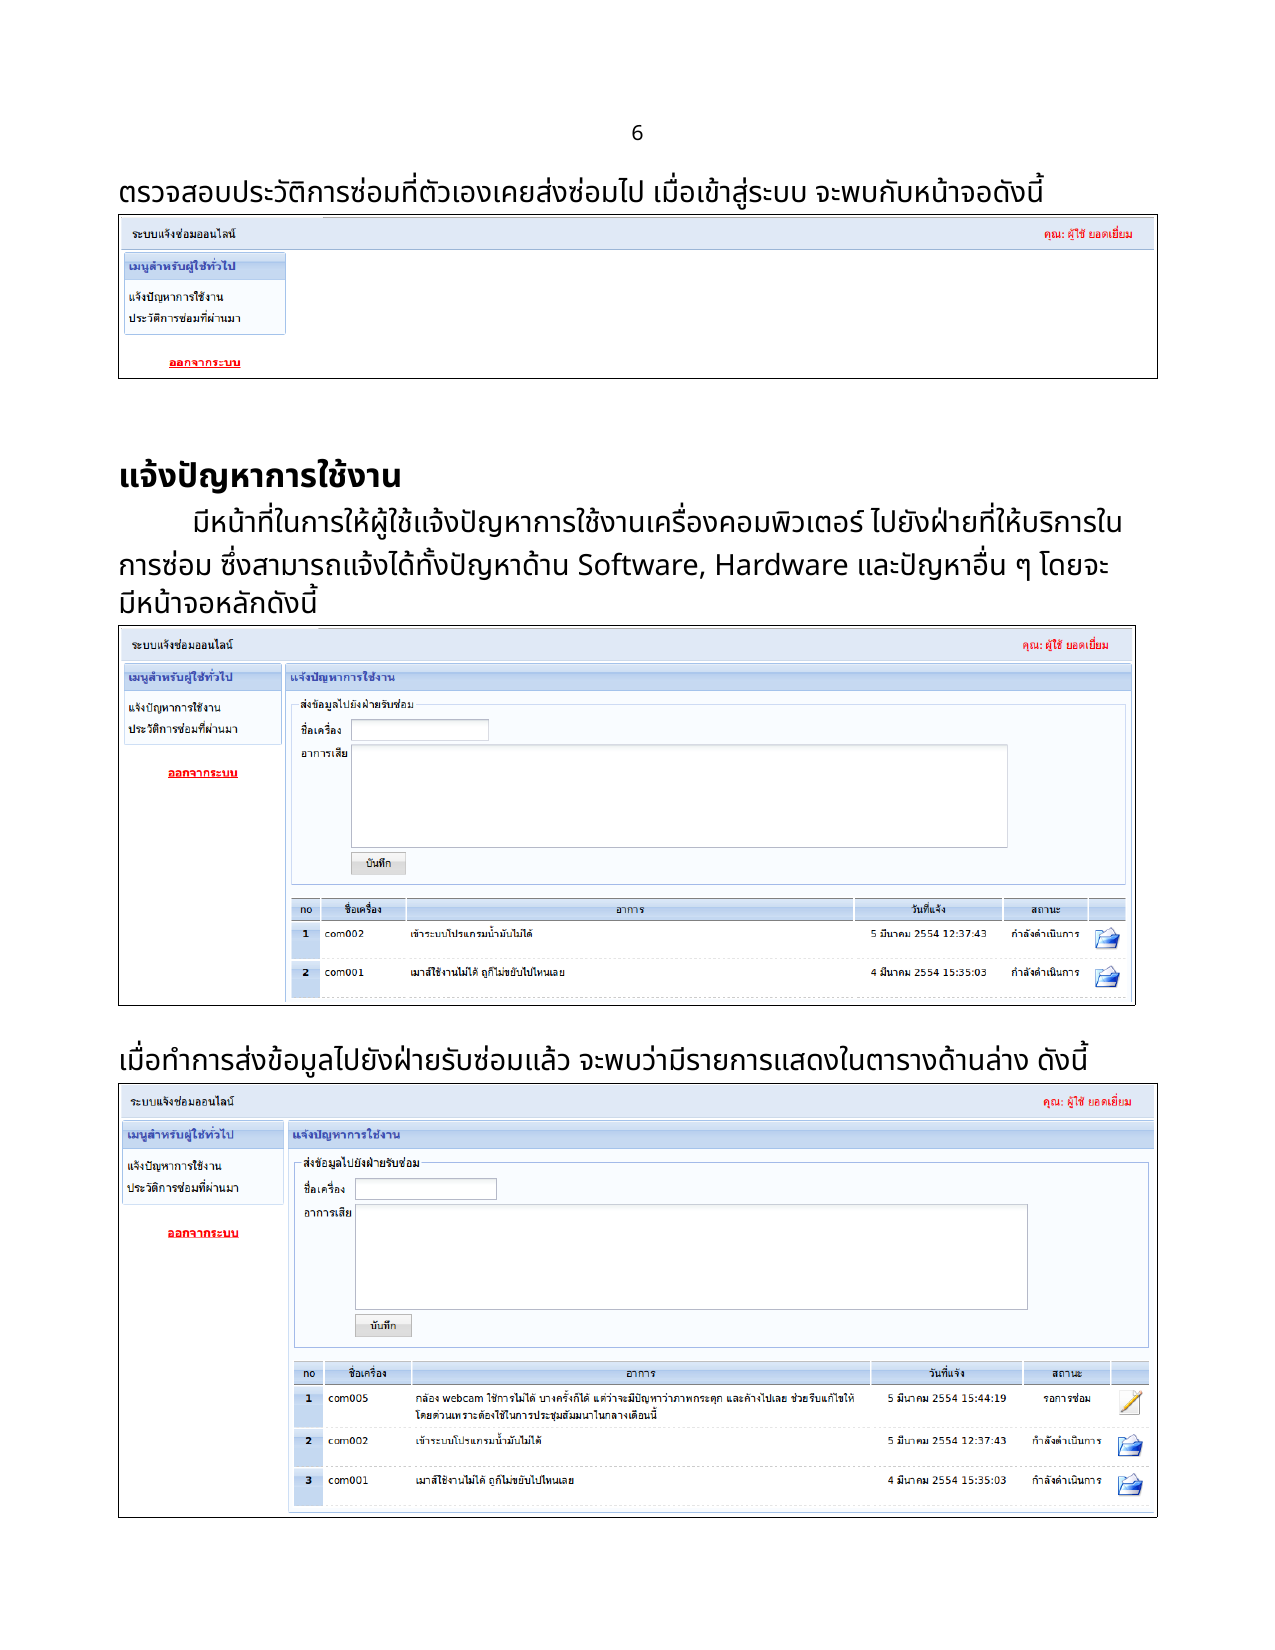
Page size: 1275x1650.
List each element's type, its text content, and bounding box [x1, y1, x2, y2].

text แจ้งปัญหาการใช้งาน [118, 458, 1157, 501]
picture [121, 1085, 1154, 1514]
picture [121, 217, 1154, 376]
picture [121, 628, 1133, 1002]
text มีหน้าที่ในการให้ผู้ใช้แจ้งปัญหาการใช้งานเครื่องคอมพิวเตอร์ ไปยังฝ่ายที่ให้บริการในการซ่อม ซึ่งสามารถแจ้งได้ทั้งปัญหาด้าน Software, Hardware และปัญหาอื่น ๆ โดยจะมีหน้าจอหลักดังนี้ [118, 501, 1157, 625]
text เมื่อทำการส่งข้อมูลไปยังฝ่ายรับซ่อมแล้ว จะพบว่ามีรายการแสดงในตารางด้านล่าง ดังนี้ [118, 1044, 1157, 1082]
text ตรวจสอบประวัติการซ่อมที่ตัวเองเคยส่งซ่อมไป เมื่อเข้าสู่ระบบ จะพบกับหน้าจอดังนี้ [118, 176, 1157, 214]
